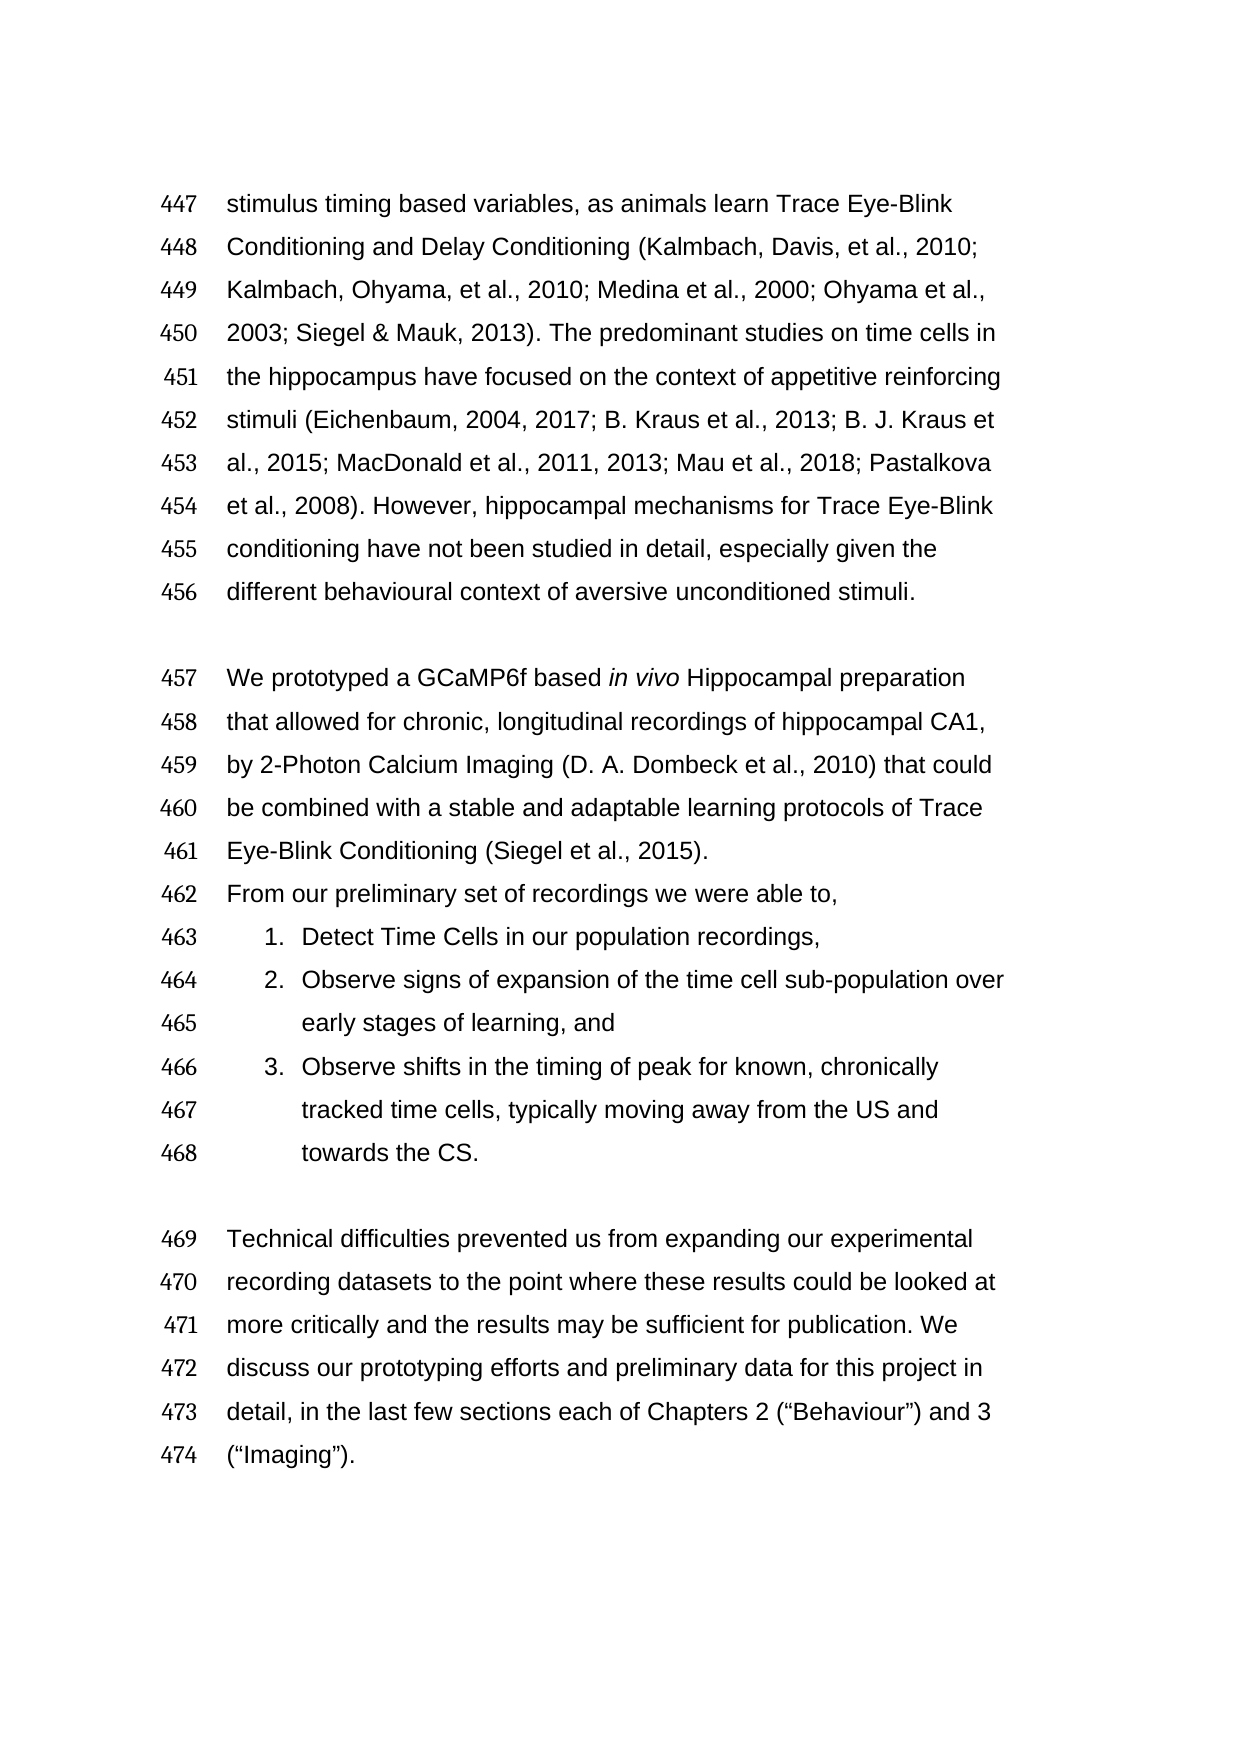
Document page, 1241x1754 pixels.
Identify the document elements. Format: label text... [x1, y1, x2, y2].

list Detect Time Cells in our population recordings, [264, 922, 1014, 951]
text stimulus timing based variables, as animals learn Trace Eye-Blink Conditioning and Delay Conditioning (Kalmbach, Davis, et al., 2010; Kalmbach, Ohyama, et al., 2010; Medina et al., 2000; Ohyama et al., 2003; Siegel & Mauk, 2013)⁠. The predominant studies on time cells in the hippocampus have focused on the context of appetitive reinforcing stimuli (Eichenbaum, 2004, 2017; B. Kraus et al., 2013; B. J. Kraus et al., 2015; MacDonald et al., 2011, 2013; Mau et al., 2018; Pastalkova et al., 2008). However, hippocampal mechanisms for Trace Eye-Blink conditioning have not been studied in detail, especially given the different behavioural context of aversive unconditioned stimuli. [226, 189, 1014, 606]
list Observe signs of expansion of the time cell sub-population over early stages of learning, and [264, 965, 1014, 1037]
text From our preliminary set of recordings we were able to, [226, 879, 1014, 908]
text We prototyped a GCaMP6f based in vivo Hippocampal preparation that allowed for chronic, longitudinal recordings of hippocampal CA1, by 2-Photon Calcium Imaging (D. A. Dombeck et al., 2010)⁠ that could be combined with a stable and adaptable learning protocols of Trace Eye-Blink Conditioning (Siegel et al., 2015). [226, 663, 1014, 864]
list Observe shifts in the timing of peak for known, chronically tracked time cells, typically moving away from the US and towards the CS. [264, 1051, 1014, 1166]
text Technical difficulties prevented us from expanding our experimental recording datasets to the point where these results could be looked at more critically and the results may be sufficient for publication. We discuss our prototyping efforts and preliminary data for this project in detail, in the last few sections each of Chapters 2 (“Behaviour”) and 3 (“Imaging”). [226, 1224, 1014, 1468]
